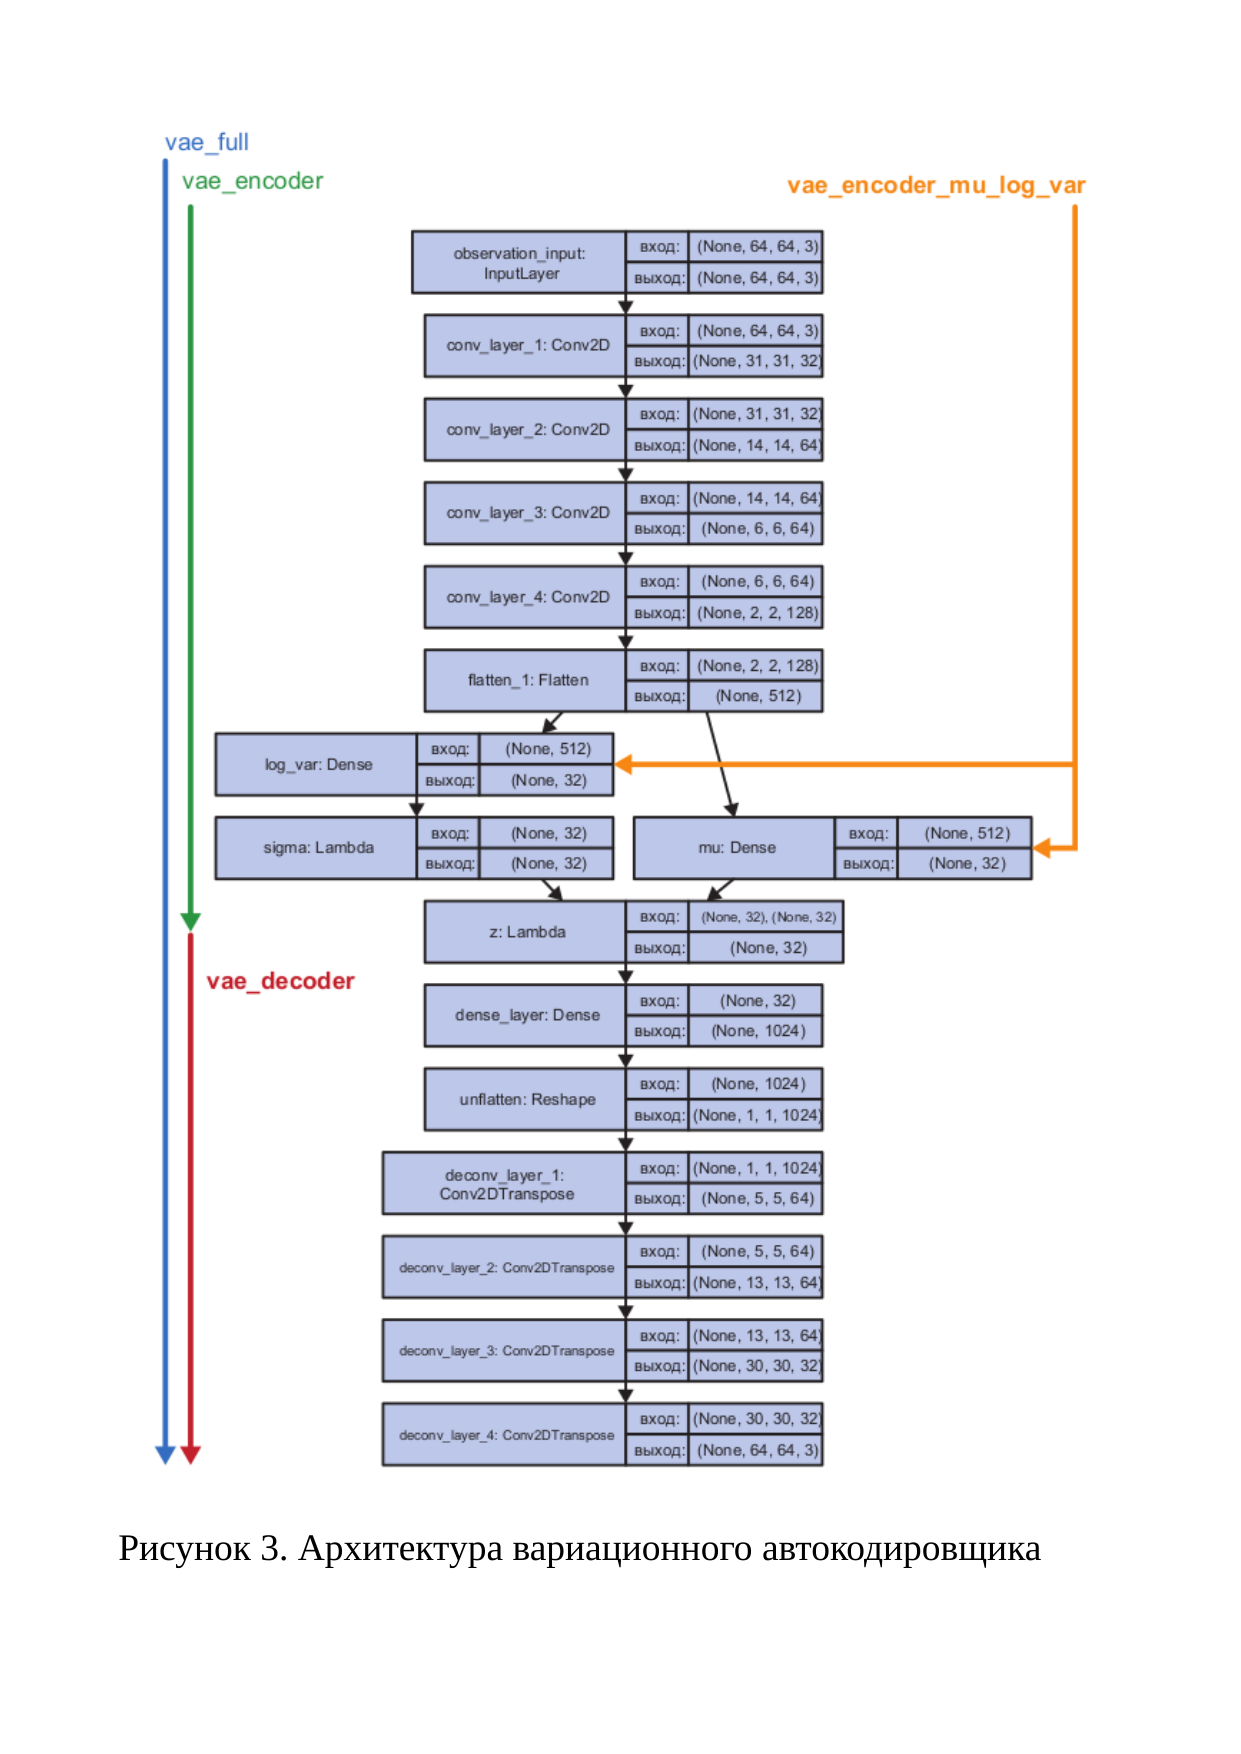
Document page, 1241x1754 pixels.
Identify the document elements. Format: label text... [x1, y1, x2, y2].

text Рисунок 3. Архитектура вариационного автокодировщика [118, 1525, 1122, 1568]
picture [383, 109, 1146, 1482]
